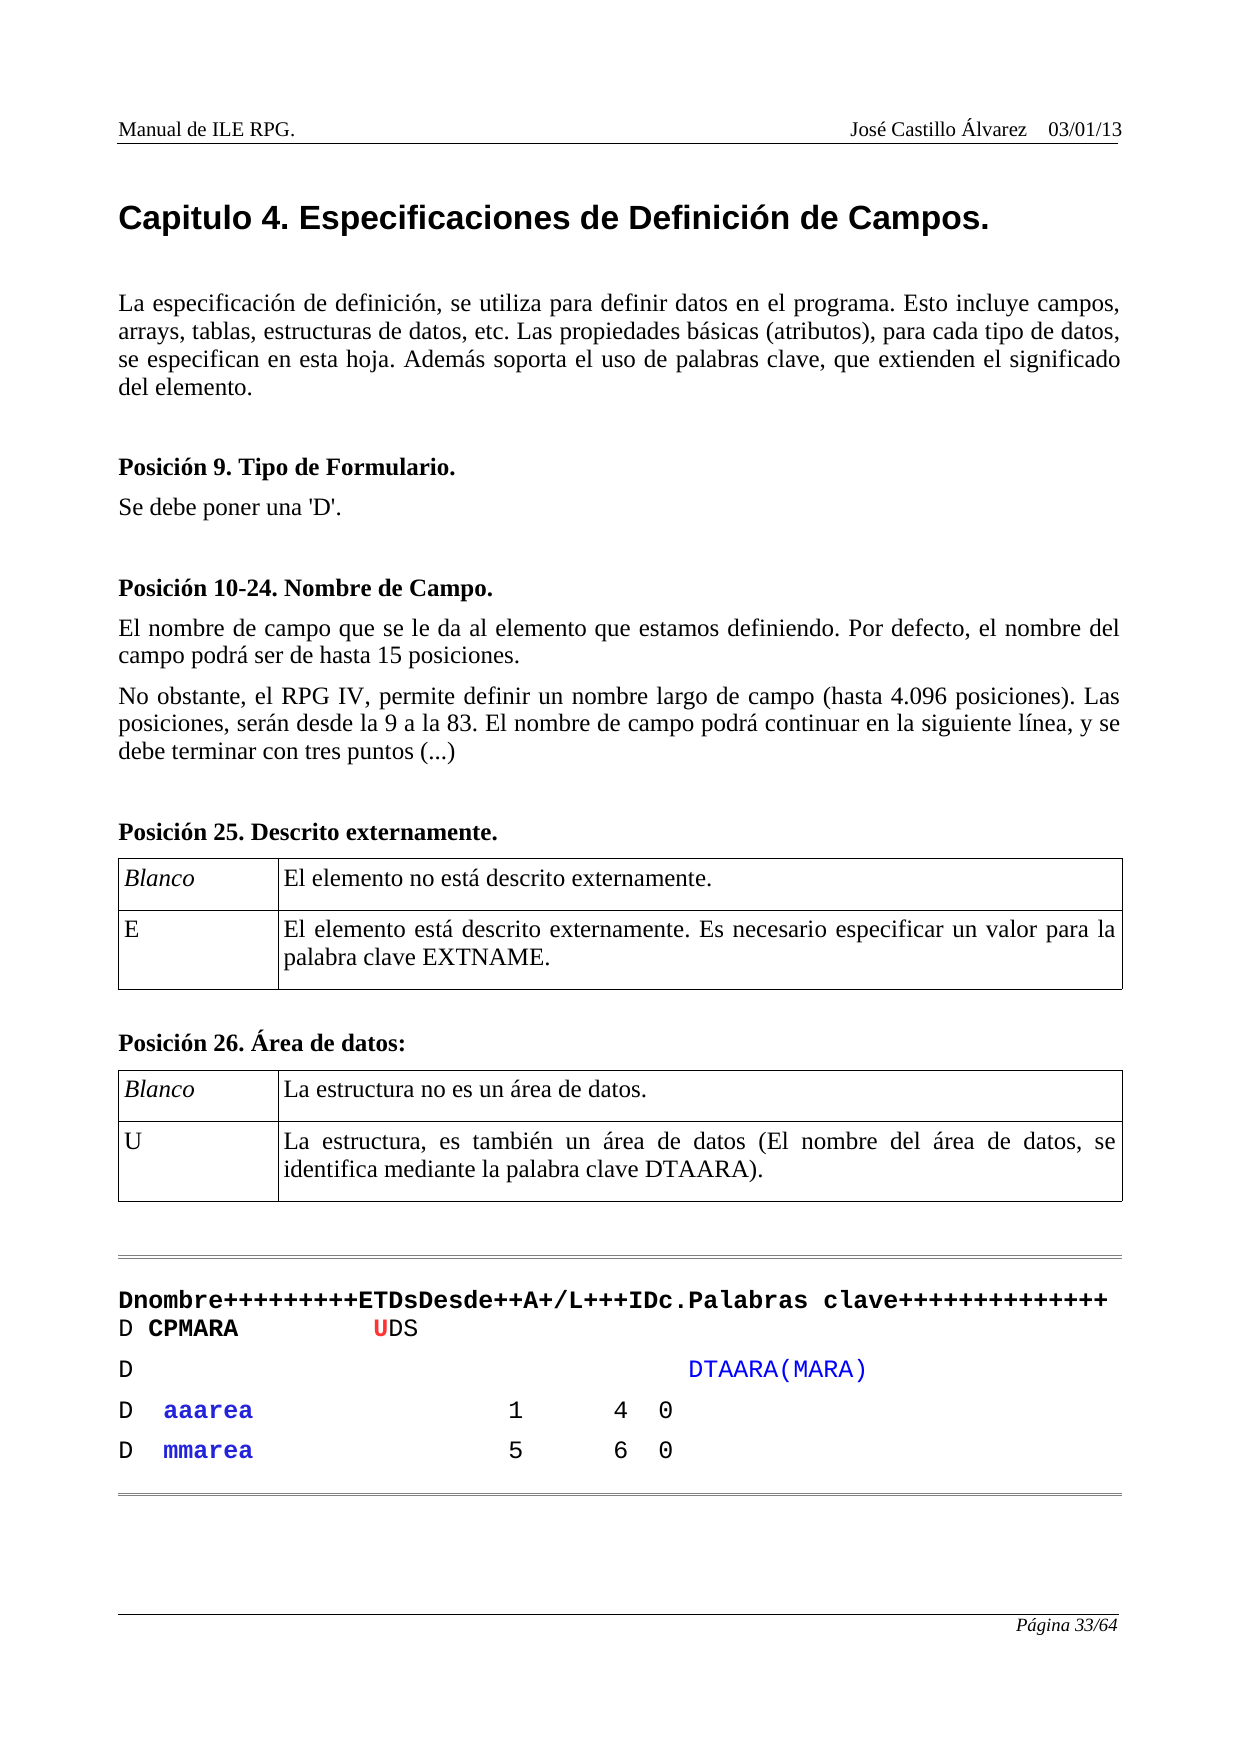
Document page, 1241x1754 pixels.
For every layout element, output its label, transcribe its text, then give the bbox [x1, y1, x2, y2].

text El nombre de campo que se le da al elemento que estamos definiendo. Por defecto, el nombre del campo podrá ser de hasta 15 posiciones. [118, 614, 1122, 669]
text Posición 26. Área de datos: [118, 1029, 1122, 1057]
text La especificación de definición, se utiliza para definir datos en el programa. Esto incluye campos, arrays, tablas, estructuras de datos, etc. Las propiedades básicas (atributos), para cada tipo de datos, se especifican en esta hoja. Además soporta el uso de palabras clave, que extienden el significado del elemento. [118, 289, 1122, 400]
text Posición 10-24. Nombre de Campo. [118, 574, 1122, 601]
table_header El elemento no está descrito externamente. [279, 859, 1122, 910]
table_header La estructura no es un área de datos. [279, 1071, 1122, 1121]
text Posición 9. Tipo de Formulario. [118, 453, 1122, 481]
text Dnombre+++++++++ETDsDesde++A+/L+++IDc.Palabras clave++++++++++++++ [118, 1287, 1122, 1316]
table_cell E [119, 911, 278, 989]
text Se debe poner una 'D'. [118, 493, 1122, 521]
text Posición 25. Descrito externamente. [118, 818, 1122, 845]
table_header Blanco [119, 1071, 278, 1121]
table_cell La estructura, es también un área de datos (El nombre del área de datos, se identifica mediante la palabra clave DTAARA). [279, 1122, 1122, 1201]
table_cell El elemento está descrito externamente. Es necesario especificar un valor para la palabra clave EXTNAME. [279, 911, 1122, 989]
table_header Blanco [119, 859, 278, 910]
text No obstante, el RPG IV, permite definir un nombre largo de campo (hasta 4.096 posiciones). Las posiciones, serán desde la 9 a la 83. El nombre de campo podrá continuar en la siguiente línea, y se debe terminar con tres puntos (...) [118, 682, 1122, 765]
text D CPMARA UDS [118, 1316, 1122, 1344]
text D aaarea 1 4 0 [118, 1397, 1122, 1426]
text D mmarea 5 6 0 [118, 1438, 1122, 1466]
text D DTAARA(MARA) [118, 1356, 1122, 1385]
table_cell U [119, 1122, 278, 1201]
subtitle Capitulo 4. Especificaciones de Definición de Campos. [118, 199, 1122, 237]
